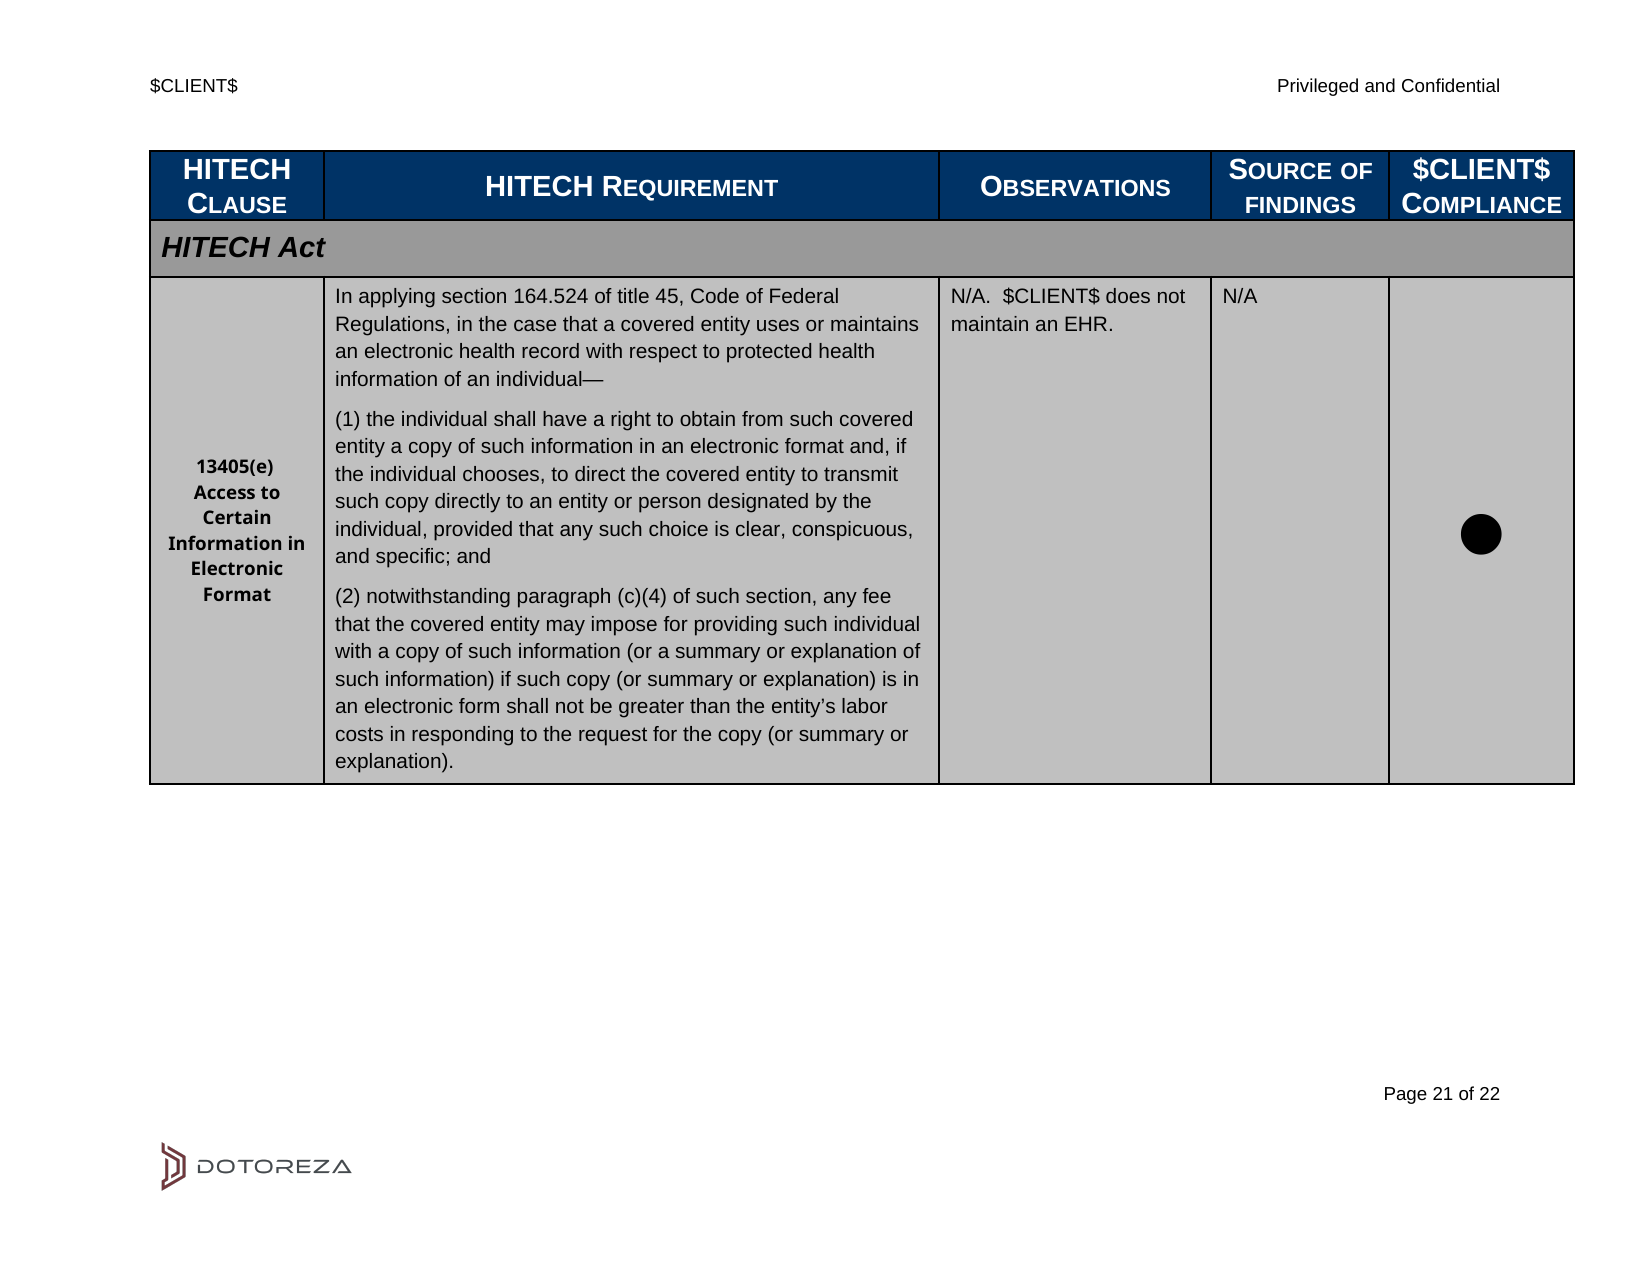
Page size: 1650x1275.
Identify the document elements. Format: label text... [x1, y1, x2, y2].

table_cell N/A. $CLIENT$ does not maintain an EHR. [940, 278, 1210, 783]
table_header HITECH Requirement [325, 152, 938, 219]
table_cell 13405(e) Access to Certain Information in Electronic Format [151, 278, 323, 783]
table_header $CLIENT$ Compliance [1390, 152, 1573, 219]
table_header Observations [940, 152, 1210, 219]
table_header Source of findings [1212, 152, 1388, 219]
table_cell • [1390, 278, 1573, 783]
table_cell N/A [1212, 278, 1388, 783]
table_cell HITECH Act [151, 221, 1573, 276]
table_cell In applying section 164.524 of title 45, Code of Federal Regulations, in the case that a covered entity uses or maintains an electronic health record with respect to protected health information of an individual— (1) the individual shall have a right to obtain from such covered entity a copy of such information in an electronic format and, if the individual chooses, to direct the covered entity to transmit such copy directly to an entity or person designated by the individual, provided that any such choice is clear, conspicuous, and specific; and (2) notwithstanding paragraph (c)(4) of such section, any fee that the covered entity may impose for providing such individual with a copy of such information (or a summary or explanation of such information) if such copy (or summary or explanation) is in an electronic form shall not be greater than the entity’s labor costs in responding to the request for the copy (or summary or explanation). [325, 278, 938, 783]
table_header HITECH Clause [151, 152, 323, 219]
